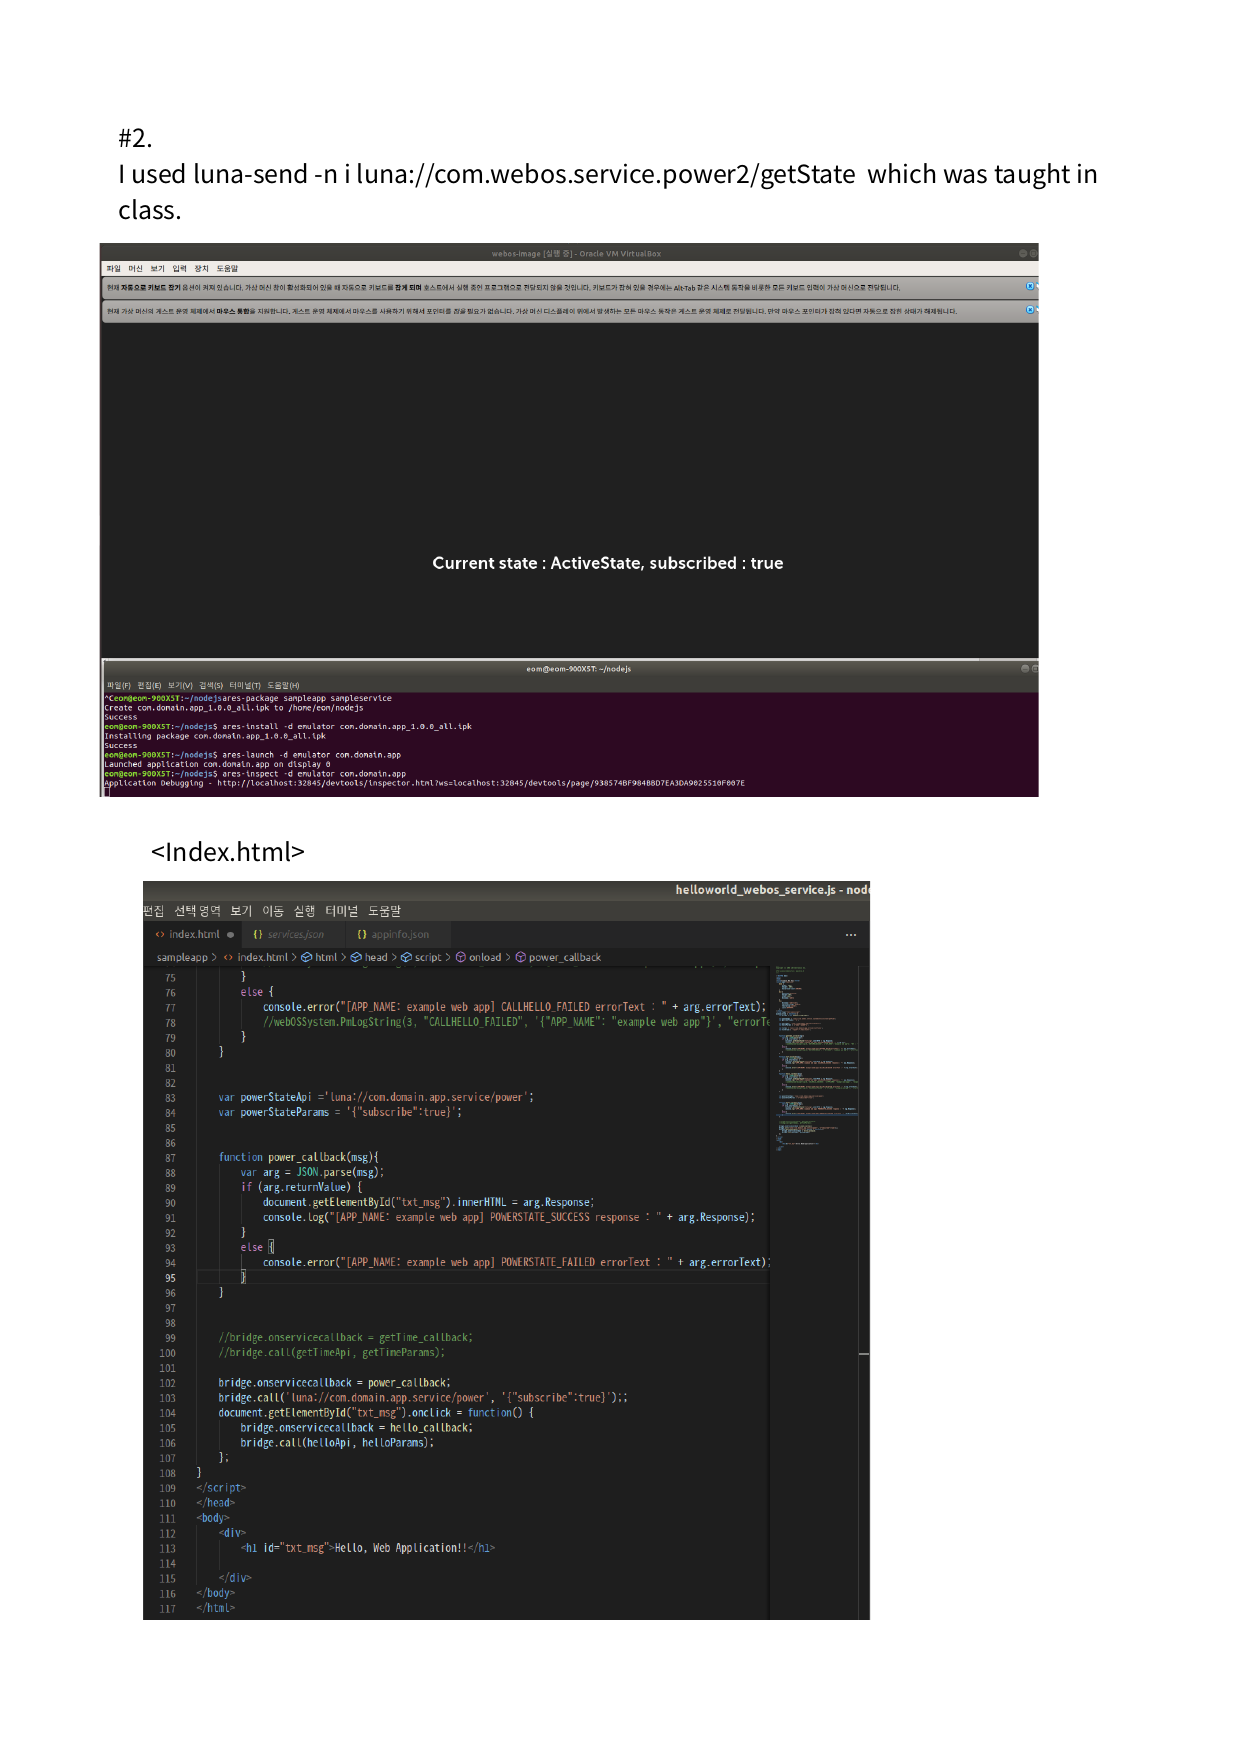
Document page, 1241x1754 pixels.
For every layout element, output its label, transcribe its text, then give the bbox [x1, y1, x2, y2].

text <Index.html> [118, 833, 1122, 869]
text I used luna-send -n i luna://com.webos.service.power2/getState which was taught in class. [118, 154, 1122, 227]
text #2. [118, 118, 1122, 154]
picture [99, 243, 1039, 797]
picture [143, 881, 312, 1620]
